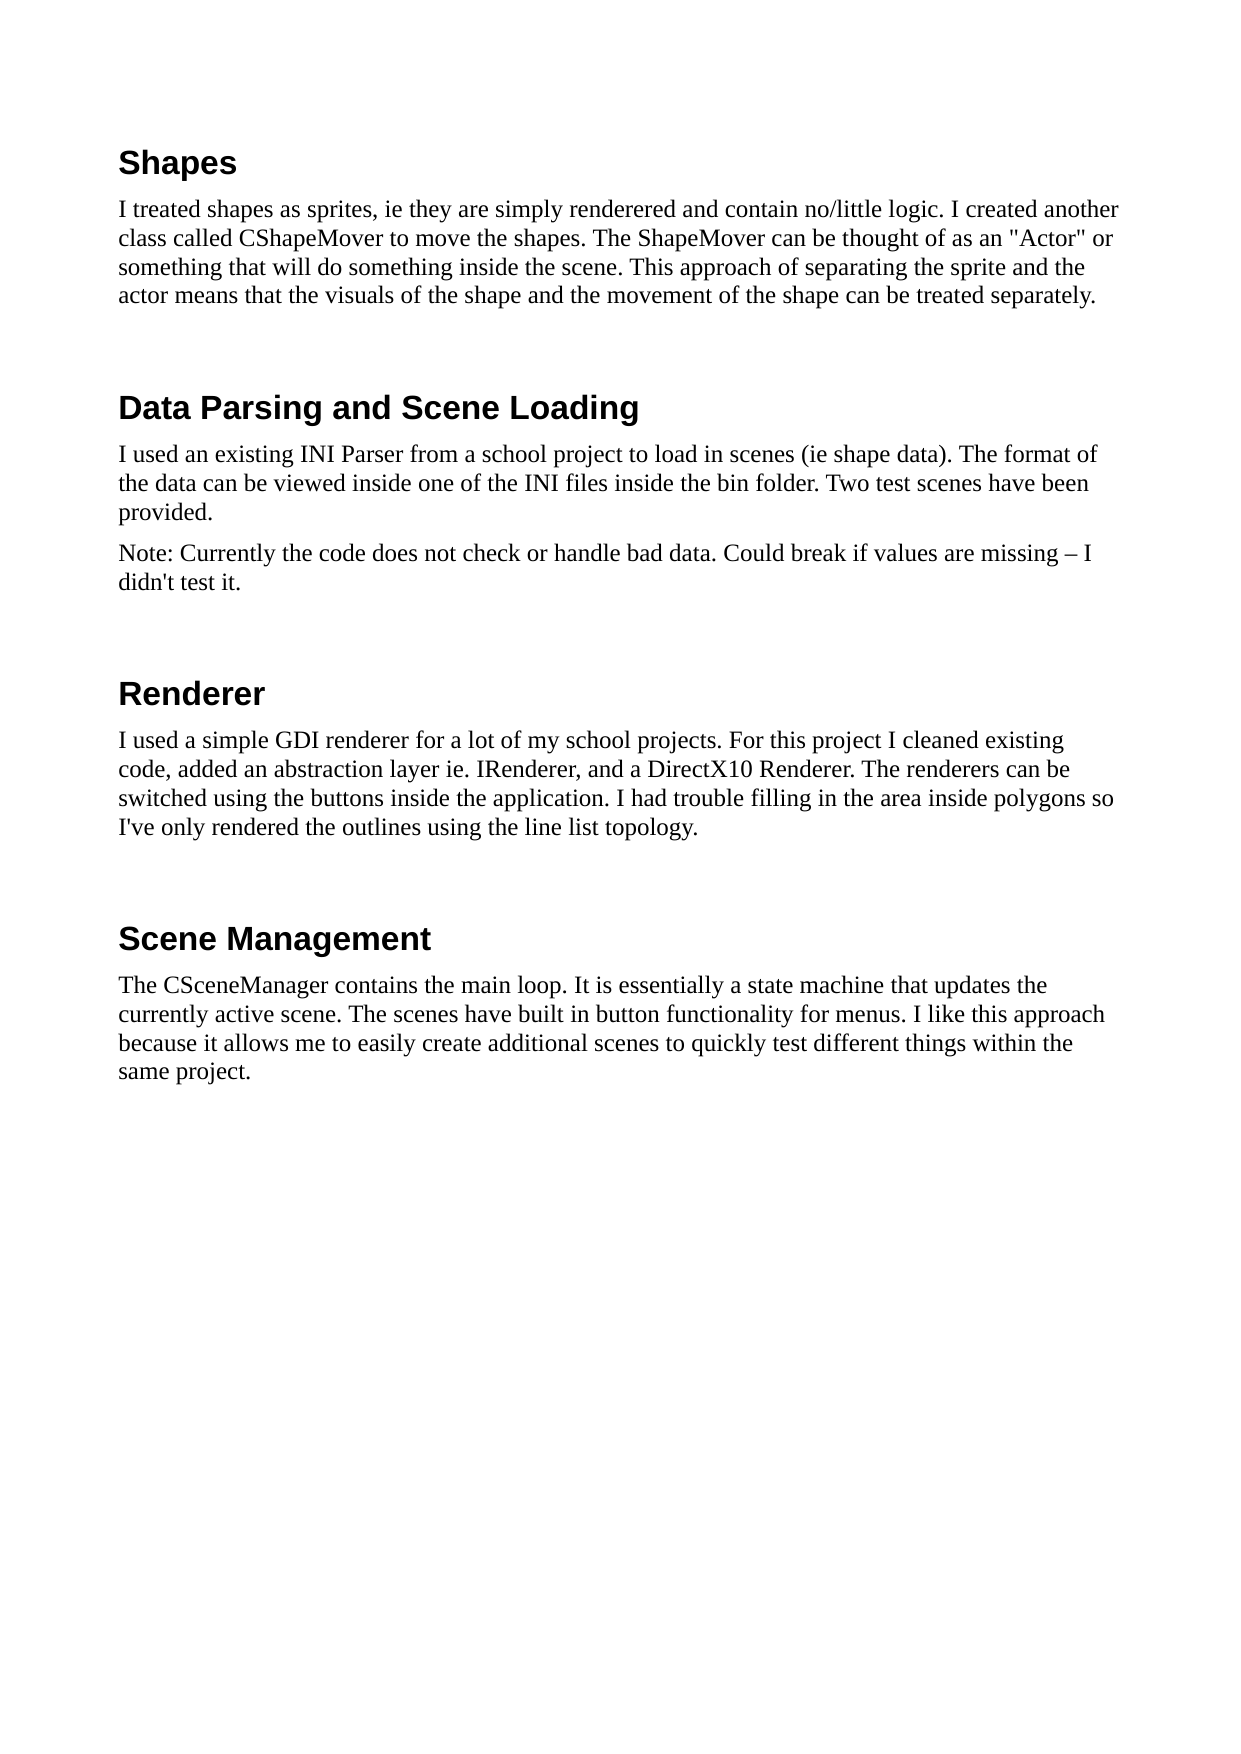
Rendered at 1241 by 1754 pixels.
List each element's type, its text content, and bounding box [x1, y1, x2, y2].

text I treated shapes as sprites, ie they are simply renderered and contain no/little logic. I created another class called CShapeMover to move the shapes. The ShapeMover can be thought of as an "Actor" or something that will do something inside the scene. This approach of separating the sprite and the actor means that the visuals of the shape and the movement of the shape can be treated separately. [118, 194, 1122, 309]
subtitle Scene Management [118, 919, 1122, 958]
subtitle Renderer [118, 674, 1122, 713]
text Note: Currently the code does not check or handle bad data. Could break if values are missing – I didn't test it. [118, 538, 1122, 595]
text I used an existing INI Parser from a school project to load in scenes (ie shape data). The format of the data can be viewed inside one of the INI files inside the bin folder. Two test scenes have been provided. [118, 439, 1122, 525]
subtitle Shapes [118, 143, 1122, 182]
subtitle Data Parsing and Scene Loading [118, 388, 1122, 427]
text I used a simple GDI renderer for a lot of my school projects. For this project I cleaned existing code, added an abstraction layer ie. IRenderer, and a DirectX10 Renderer. The renderers can be switched using the buttons inside the application. I had trouble filling in the area inside polygons so I've only rendered the outlines using the line list topology. [118, 725, 1122, 840]
text The CSceneManager contains the main loop. It is essentially a state machine that updates the currently active scene. The scenes have built in button functionality for menus. I like this approach because it allows me to easily create additional scenes to quickly test different things within the same project. [118, 970, 1122, 1085]
